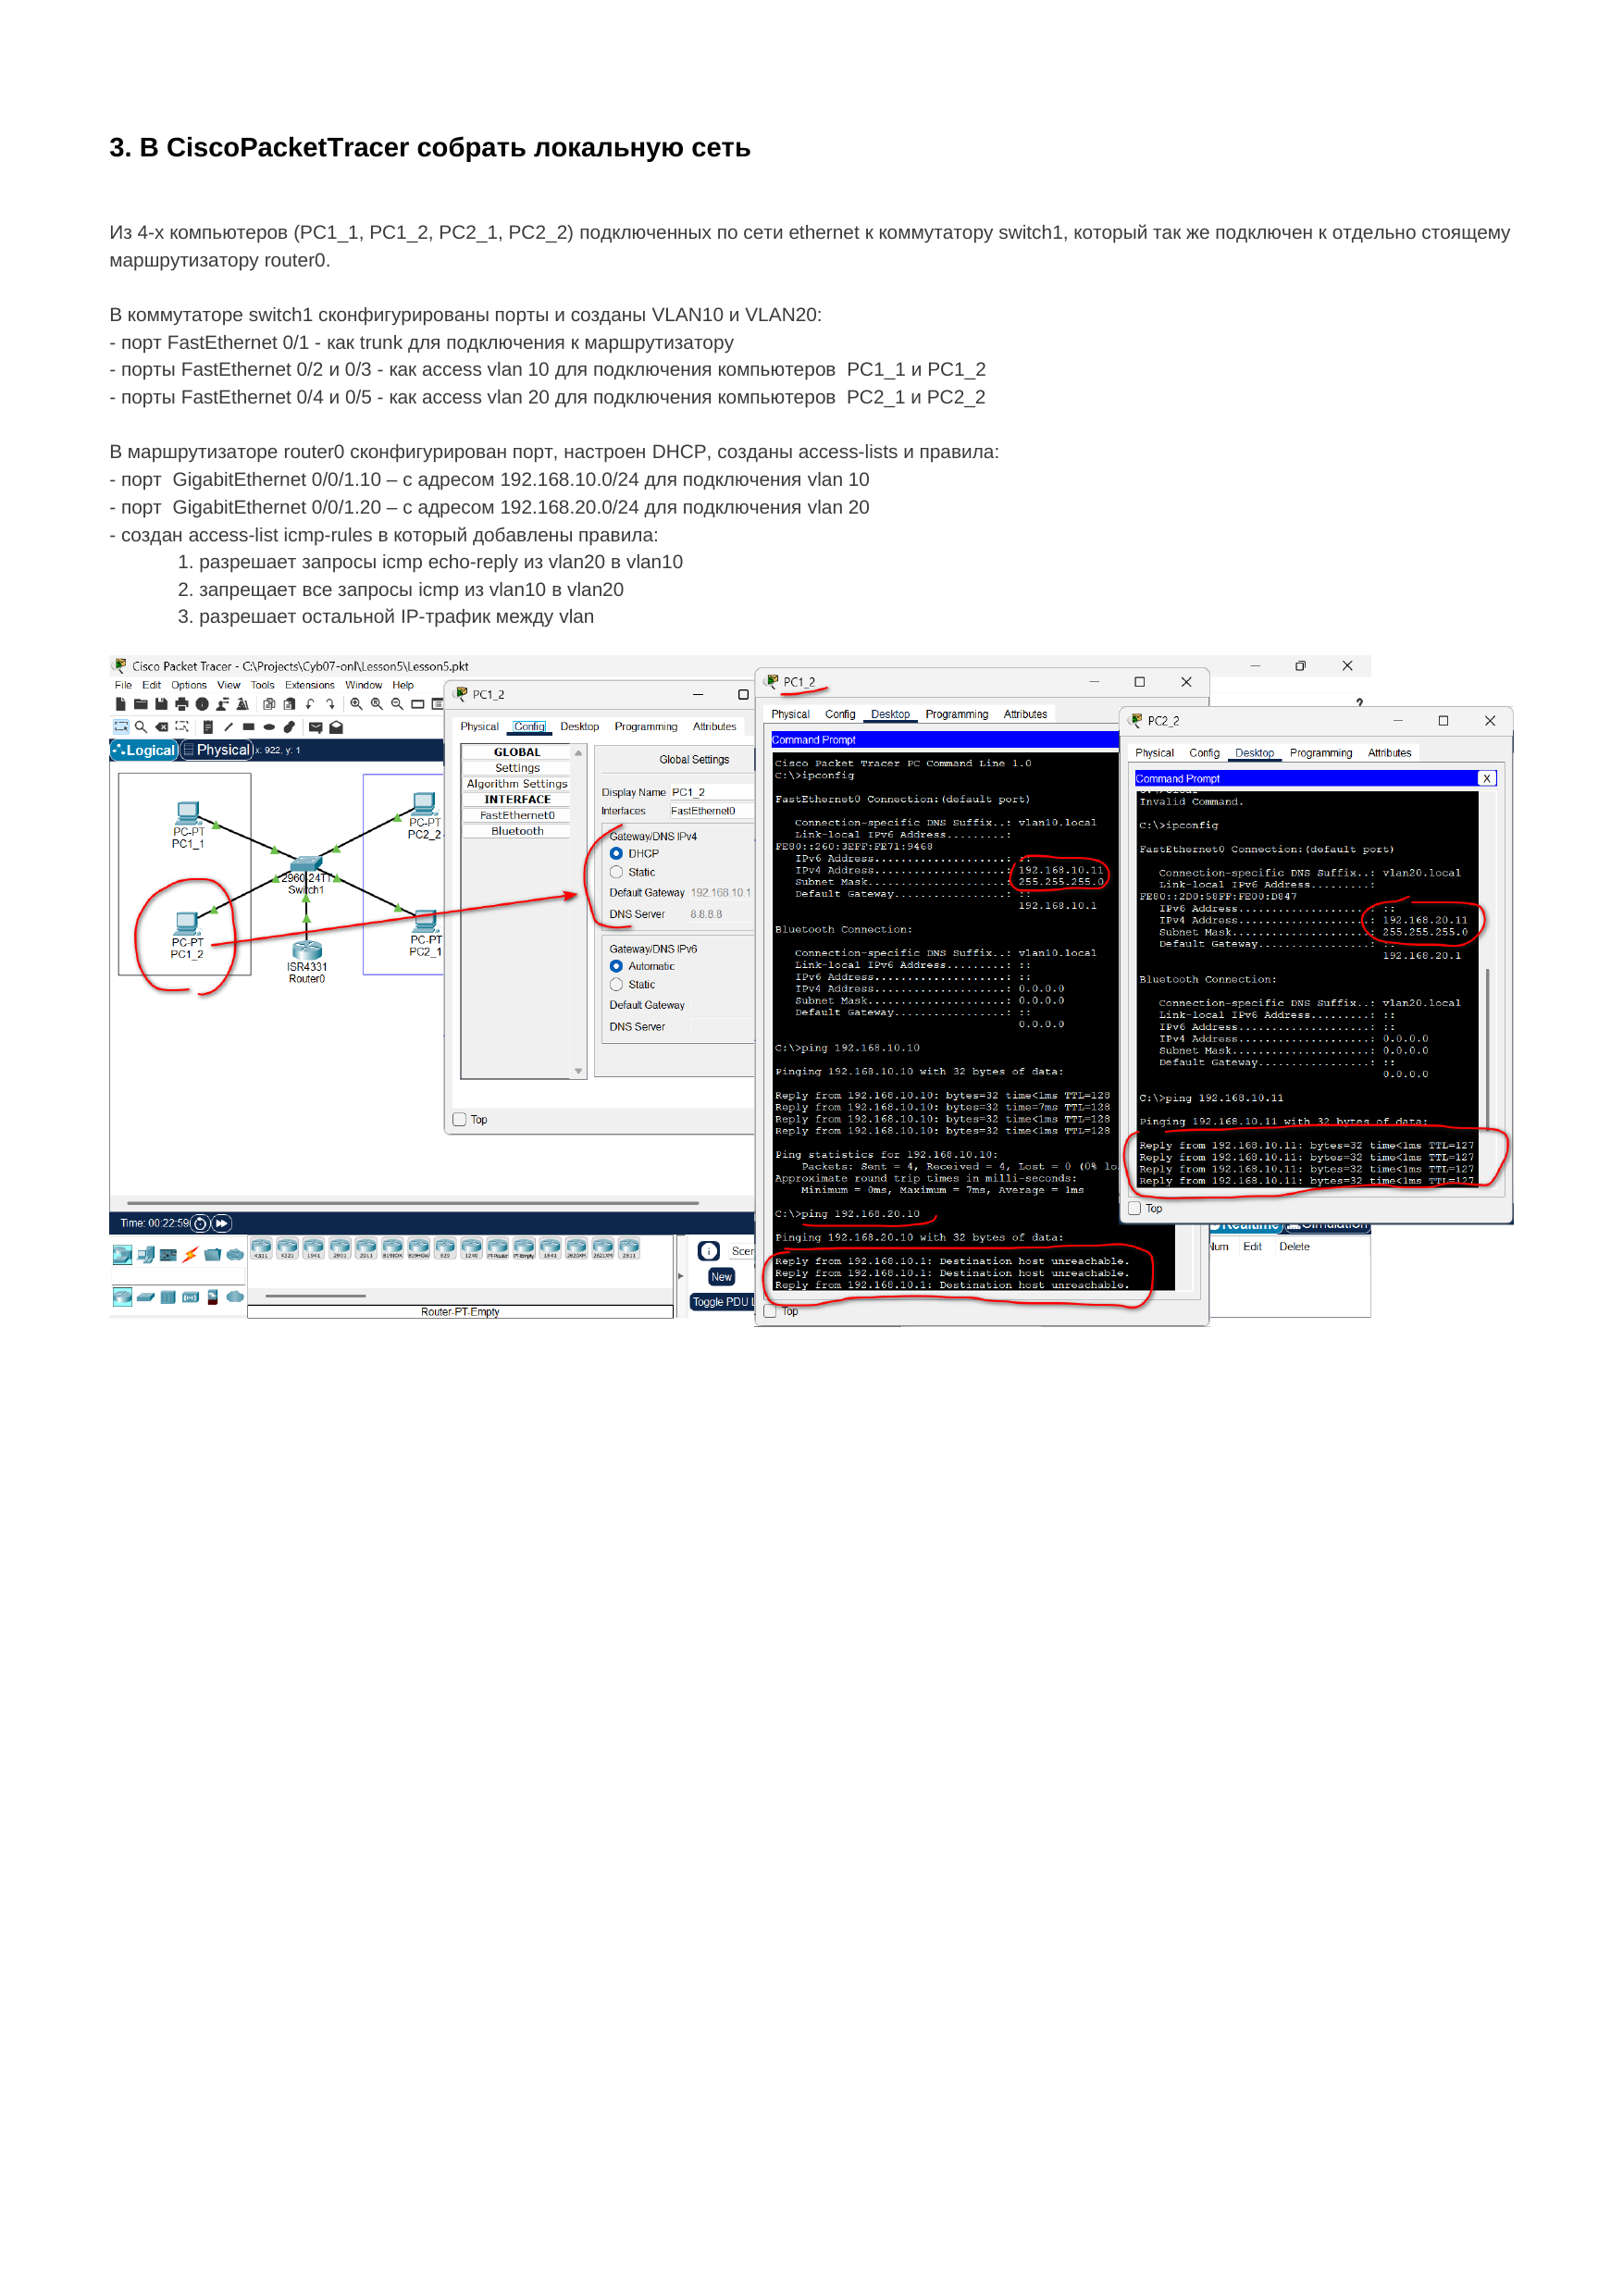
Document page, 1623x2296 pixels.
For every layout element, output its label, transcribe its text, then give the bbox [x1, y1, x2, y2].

text - создан access-list icmp-rules в который добавлены правила: [109, 517, 1514, 545]
text 2. запрещает все запросы icmp из vlan10 в vlan20 [109, 573, 1514, 601]
text - порты FastEthernet 0/2 и 0/3 - как access vlan 10 для подключения компьютеров PC1_1 и PC1_2 [109, 353, 1514, 380]
picture [167, 746, 174, 754]
text - порт GigabitEthernet 0/0/1.10 – с адресом 192.168.10.0/24 для подключения vlan 10 [109, 463, 1514, 490]
text 3. разрешает остальной IP-трафик между vlan [109, 601, 1514, 627]
text - порт FastEthernet 0/1 - как trunk для подключения к маршрутизатору [109, 326, 1514, 353]
text 1. разрешает запросы icmp echo-reply из vlan20 в vlan10 [109, 545, 1514, 573]
text В маршрутизаторе router0 сконфигурирован порт, настроен DHCP, созданы access-lists и правила: [109, 436, 1514, 463]
text - порты FastEthernet 0/4 и 0/5 - как access vlan 20 для подключения компьютеров PC2_1 и PC2_2 [109, 380, 1514, 408]
picture [109, 655, 1514, 1327]
text В коммутаторе switch1 сконфигурированы порты и созданы VLAN10 и VLAN20: [109, 298, 1514, 326]
text - порт GigabitEthernet 0/0/1.20 – с адресом 192.168.20.0/24 для подключения vlan 20 [109, 490, 1514, 517]
subtitle 3. В CiscoPacketTracer собрать локальную сеть [109, 132, 1514, 163]
text Из 4-х компьютеров (PC1_1, PC1_2, PC2_1, PC2_2) подключенных по сети ethernet к коммутатору switch1, который так же подключен к отдельно стоящему маршрутизатору router0. [109, 216, 1514, 270]
